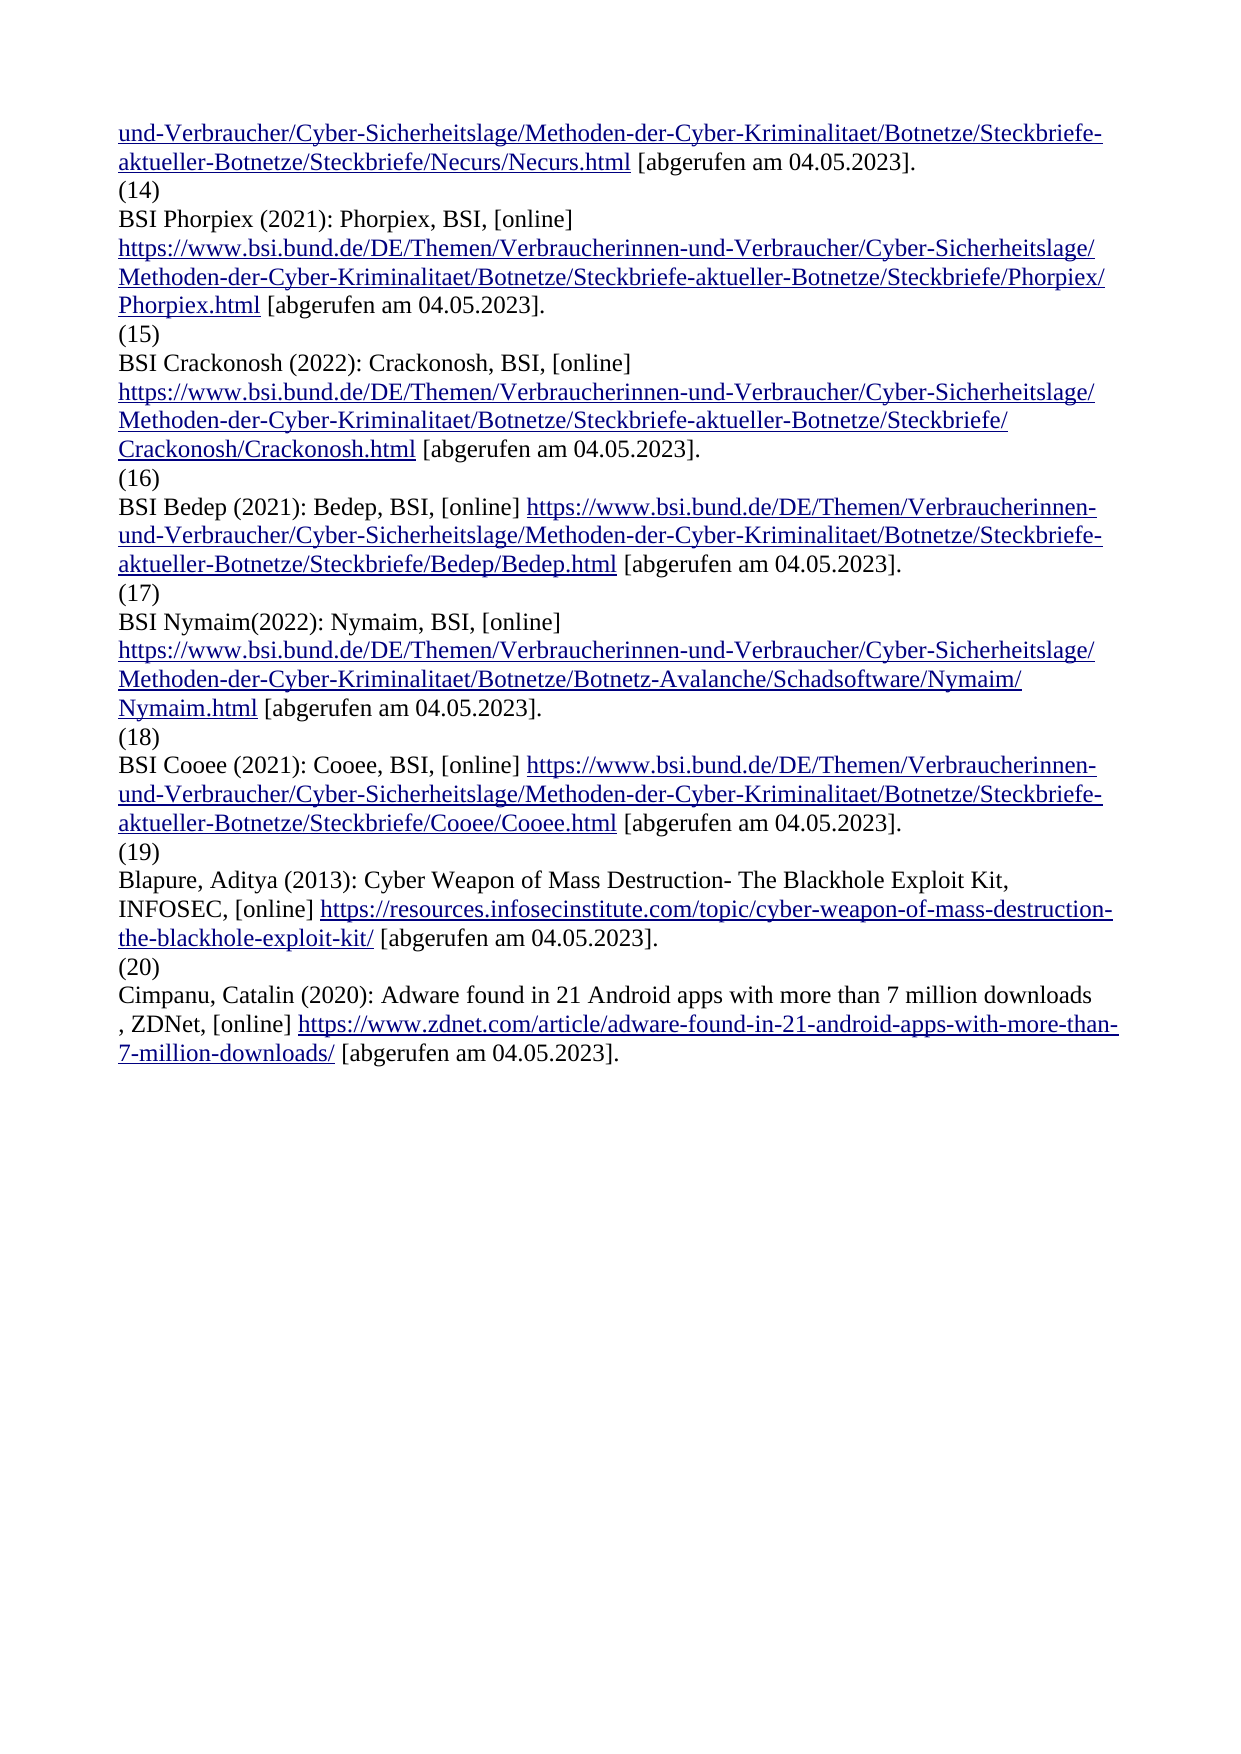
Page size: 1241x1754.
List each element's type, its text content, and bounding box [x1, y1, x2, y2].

text BSI Cooee (2021): Cooee, BSI, [online] https://www.bsi.bund.de/DE/Themen/Verbraucherinnen-und-Verbraucher/Cyber-Sicherheitslage/Methoden-der-Cyber-Kriminalitaet/Botnetze/Steckbriefe-aktueller-Botnetze/Steckbriefe/Cooee/Cooee.html [abgerufen am 04.05.2023]. [118, 751, 1122, 837]
text BSI Nymaim(2022): Nymaim, BSI, [online] https://www.bsi.bund.de/DE/Themen/Verbraucherinnen-und-Verbraucher/Cyber-Sicherheitslage/Methoden-der-Cyber-Kriminalitaet/Botnetze/Botnetz-Avalanche/Schadsoftware/Nymaim/Nymaim.html [abgerufen am 04.05.2023]. [118, 607, 1122, 722]
text (19) [118, 837, 1122, 866]
text Cimpanu, Catalin (2020): Adware found in 21 Android apps with more than 7 million downloads [118, 981, 1122, 1009]
text (20) [118, 952, 1122, 981]
text (14) [118, 176, 1122, 204]
text (16) [118, 463, 1122, 492]
text (18) [118, 722, 1122, 751]
text BSI Bedep (2021): Bedep, BSI, [online] https://www.bsi.bund.de/DE/Themen/Verbraucherinnen-und-Verbraucher/Cyber-Sicherheitslage/Methoden-der-Cyber-Kriminalitaet/Botnetze/Steckbriefe-aktueller-Botnetze/Steckbriefe/Bedep/Bedep.html [abgerufen am 04.05.2023]. [118, 492, 1122, 578]
text (17) [118, 578, 1122, 607]
text BSI Crackonosh (2022): Crackonosh, BSI, [online] https://www.bsi.bund.de/DE/Themen/Verbraucherinnen-und-Verbraucher/Cyber-Sicherheitslage/Methoden-der-Cyber-Kriminalitaet/Botnetze/Steckbriefe-aktueller-Botnetze/Steckbriefe/Crackonosh/Crackonosh.html [abgerufen am 04.05.2023]. [118, 348, 1122, 463]
text BSI Phorpiex (2021): Phorpiex, BSI, [online] https://www.bsi.bund.de/DE/Themen/Verbraucherinnen-und-Verbraucher/Cyber-Sicherheitslage/Methoden-der-Cyber-Kriminalitaet/Botnetze/Steckbriefe-aktueller-Botnetze/Steckbriefe/Phorpiex/Phorpiex.html [abgerufen am 04.05.2023]. [118, 204, 1122, 319]
text Blapure, Aditya (2013): Cyber Weapon of Mass Destruction- The Blackhole Exploit Kit, INFOSEC, [online] https://resources.infosecinstitute.com/topic/cyber-weapon-of-mass-destruction-the-blackhole-exploit-kit/ [abgerufen am 04.05.2023]. [118, 866, 1122, 952]
text , ZDNet, [online] https://www.zdnet.com/article/adware-found-in-21-android-apps-with-more-than-7-million-downloads/ [abgerufen am 04.05.2023]. [118, 1009, 1122, 1067]
text (15) [118, 319, 1122, 348]
text und-Verbraucher/Cyber-Sicherheitslage/Methoden-der-Cyber-Kriminalitaet/Botnetze/Steckbriefe-aktueller-Botnetze/Steckbriefe/Necurs/Necurs.html [abgerufen am 04.05.2023]. [118, 118, 1122, 176]
